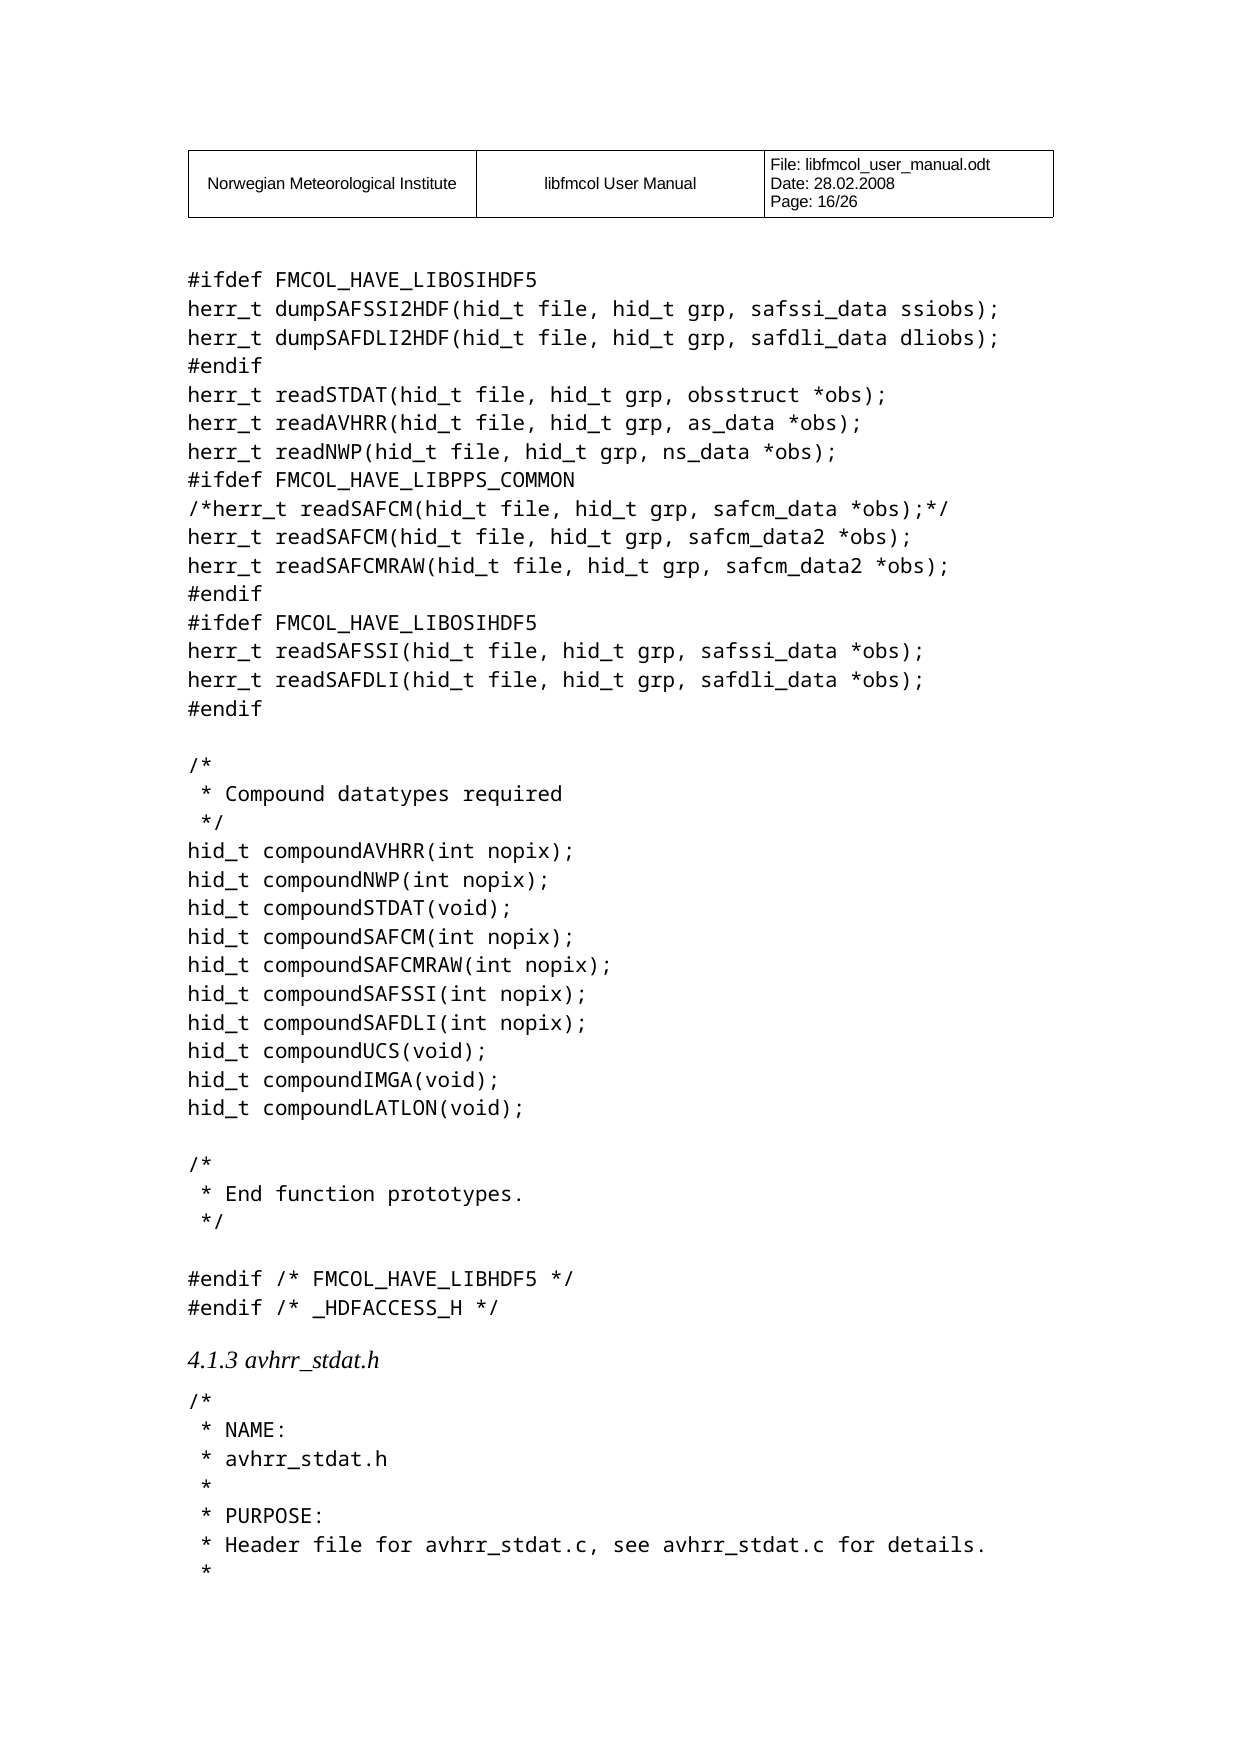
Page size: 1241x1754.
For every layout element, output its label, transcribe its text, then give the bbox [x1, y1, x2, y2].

text /* [187, 1150, 1053, 1179]
text */ [187, 1207, 1053, 1236]
text * Header file for avhrr_stdat.c, see avhrr_stdat.c for details. [187, 1529, 1053, 1558]
text hid_t compoundSAFSSI(int nopix); [187, 979, 1053, 1007]
text * avhrr_stdat.h [187, 1444, 1053, 1472]
text hid_t compoundSTDAT(void); [187, 893, 1053, 922]
text hid_t compoundAVHRR(int nopix); [187, 836, 1053, 865]
text herr_t readSAFDLI(hid_t file, hid_t grp, safdli_data *obs); [187, 665, 1053, 693]
text * End function prototypes. [187, 1179, 1053, 1207]
text /* [187, 751, 1053, 779]
text herr_t readSAFCMRAW(hid_t file, hid_t grp, safcm_data2 *obs); [187, 551, 1053, 579]
text hid_t compoundUCS(void); [187, 1036, 1053, 1064]
text hid_t compoundSAFDLI(int nopix); [187, 1007, 1053, 1036]
subtitle avhrr_stdat.h [187, 1346, 1053, 1374]
text herr_t readSTDAT(hid_t file, hid_t grp, obsstruct *obs); [187, 379, 1053, 408]
text herr_t readSAFCM(hid_t file, hid_t grp, safcm_data2 *obs); [187, 522, 1053, 551]
text * [187, 1558, 1053, 1587]
text #endif [187, 351, 1053, 379]
text * [187, 1472, 1053, 1501]
text hid_t compoundSAFCM(int nopix); [187, 922, 1053, 950]
text * Compound datatypes required [187, 779, 1053, 808]
text #endif [187, 579, 1053, 608]
text herr_t readAVHRR(hid_t file, hid_t grp, as_data *obs); [187, 408, 1053, 437]
text #endif [187, 693, 1053, 722]
text */ [187, 808, 1053, 836]
text #endif /* FMCOL_HAVE_LIBHDF5 */ [187, 1264, 1053, 1293]
text herr_t readNWP(hid_t file, hid_t grp, ns_data *obs); [187, 437, 1053, 465]
text herr_t dumpSAFSSI2HDF(hid_t file, hid_t grp, safssi_data ssiobs); [187, 294, 1053, 322]
text herr_t dumpSAFDLI2HDF(hid_t file, hid_t grp, safdli_data dliobs); [187, 322, 1053, 351]
text * PURPOSE: [187, 1501, 1053, 1529]
text hid_t compoundSAFCMRAW(int nopix); [187, 950, 1053, 979]
text /* [187, 1387, 1053, 1415]
text hid_t compoundIMGA(void); [187, 1064, 1053, 1093]
text #ifdef FMCOL_HAVE_LIBPPS_COMMON [187, 465, 1053, 494]
text * NAME: [187, 1415, 1053, 1444]
text #ifdef FMCOL_HAVE_LIBOSIHDF5 [187, 265, 1053, 294]
text hid_t compoundLATLON(void); [187, 1093, 1053, 1122]
text /*herr_t readSAFCM(hid_t file, hid_t grp, safcm_data *obs);*/ [187, 494, 1053, 522]
text herr_t readSAFSSI(hid_t file, hid_t grp, safssi_data *obs); [187, 636, 1053, 665]
text hid_t compoundNWP(int nopix); [187, 865, 1053, 893]
text #endif /* _HDFACCESS_H */ [187, 1293, 1053, 1321]
text #ifdef FMCOL_HAVE_LIBOSIHDF5 [187, 608, 1053, 636]
